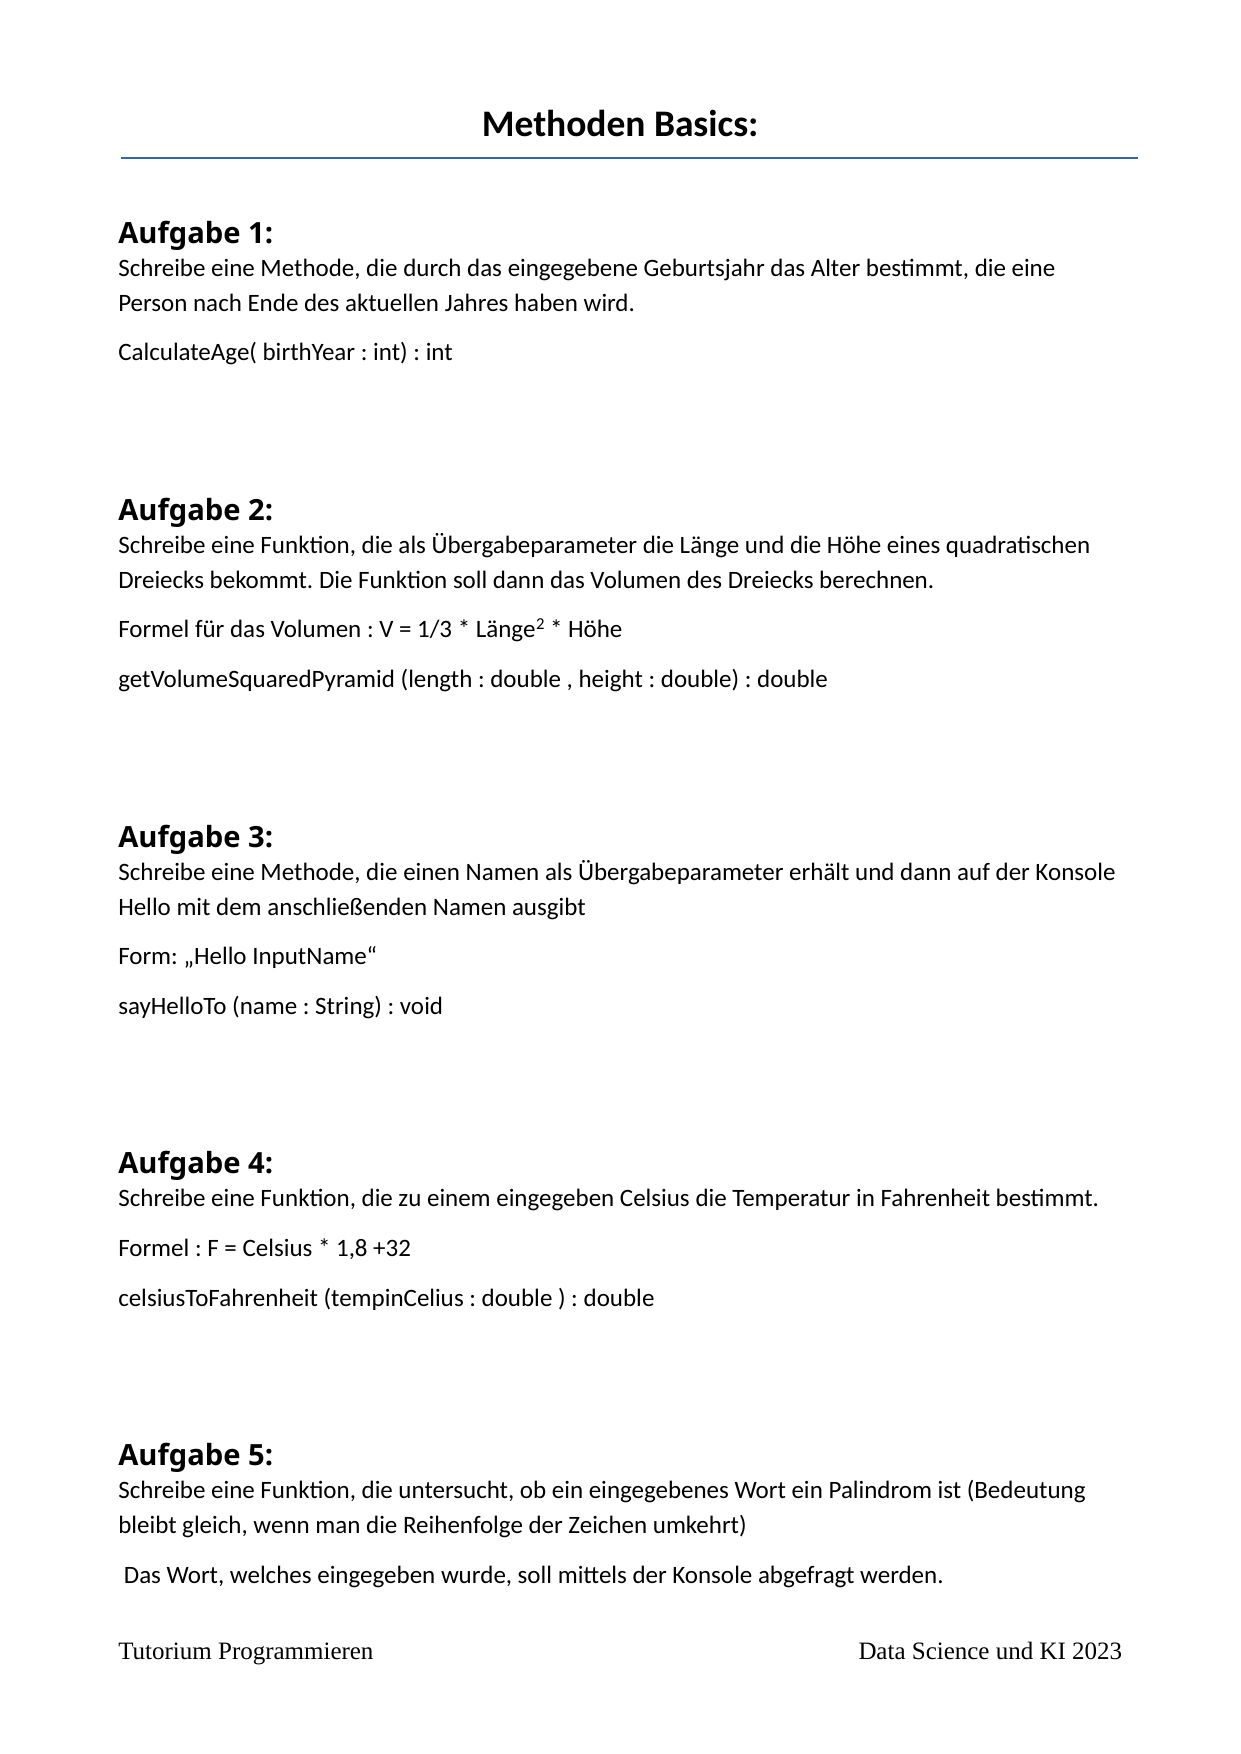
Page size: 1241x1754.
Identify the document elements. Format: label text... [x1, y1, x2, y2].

subtitle Aufgabe 5: [118, 1434, 1122, 1474]
text Form: „Hello InputName“ [118, 940, 1122, 971]
text Schreibe eine Funktion, die untersucht, ob ein eingegebenes Wort ein Palindrom ist (Bedeutung bleibt gleich, wenn man die Reihenfolge der Zeichen umkehrt) [118, 1474, 1122, 1540]
text celsiusToFahrenheit (tempinCelius : double ) : double [118, 1282, 1122, 1312]
text Formel für das Volumen : V = 1/3 * Länge2 * Höhe [118, 613, 1122, 644]
text sayHelloTo (name : String) : void [118, 990, 1122, 1020]
text getVolumeSquaredPyramid (length : double , height : double) : double [118, 663, 1122, 694]
subtitle Aufgabe 2: [118, 489, 1122, 529]
text Das Wort, welches eingegeben wurde, soll mittels der Konsole abgefragt werden. [118, 1559, 1122, 1589]
subtitle Methoden Basics: [118, 100, 1122, 146]
subtitle Aufgabe 4: [118, 1143, 1122, 1182]
text Schreibe eine Methode, die einen Namen als Übergabeparameter erhält und dann auf der Konsole Hello mit dem anschließenden Namen ausgibt [118, 856, 1122, 921]
text Schreibe eine Funktion, die zu einem eingegeben Celsius die Temperatur in Fahrenheit bestimmt. [118, 1182, 1122, 1213]
text Formel : F = Celsius * 1,8 +32 [118, 1232, 1122, 1263]
text Schreibe eine Methode, die durch das eingegebene Geburtsjahr das Alter bestimmt, die eine Person nach Ende des aktuellen Jahres haben wird. [118, 252, 1122, 317]
text Schreibe eine Funktion, die als Übergabeparameter die Länge und die Höhe eines quadratischen Dreiecks bekommt. Die Funktion soll dann das Volumen des Dreiecks berechnen. [118, 529, 1122, 594]
text CalculateAge( birthYear : int) : int [118, 336, 1122, 367]
subtitle Aufgabe 1: [118, 212, 1122, 252]
subtitle Aufgabe 3: [118, 816, 1122, 856]
